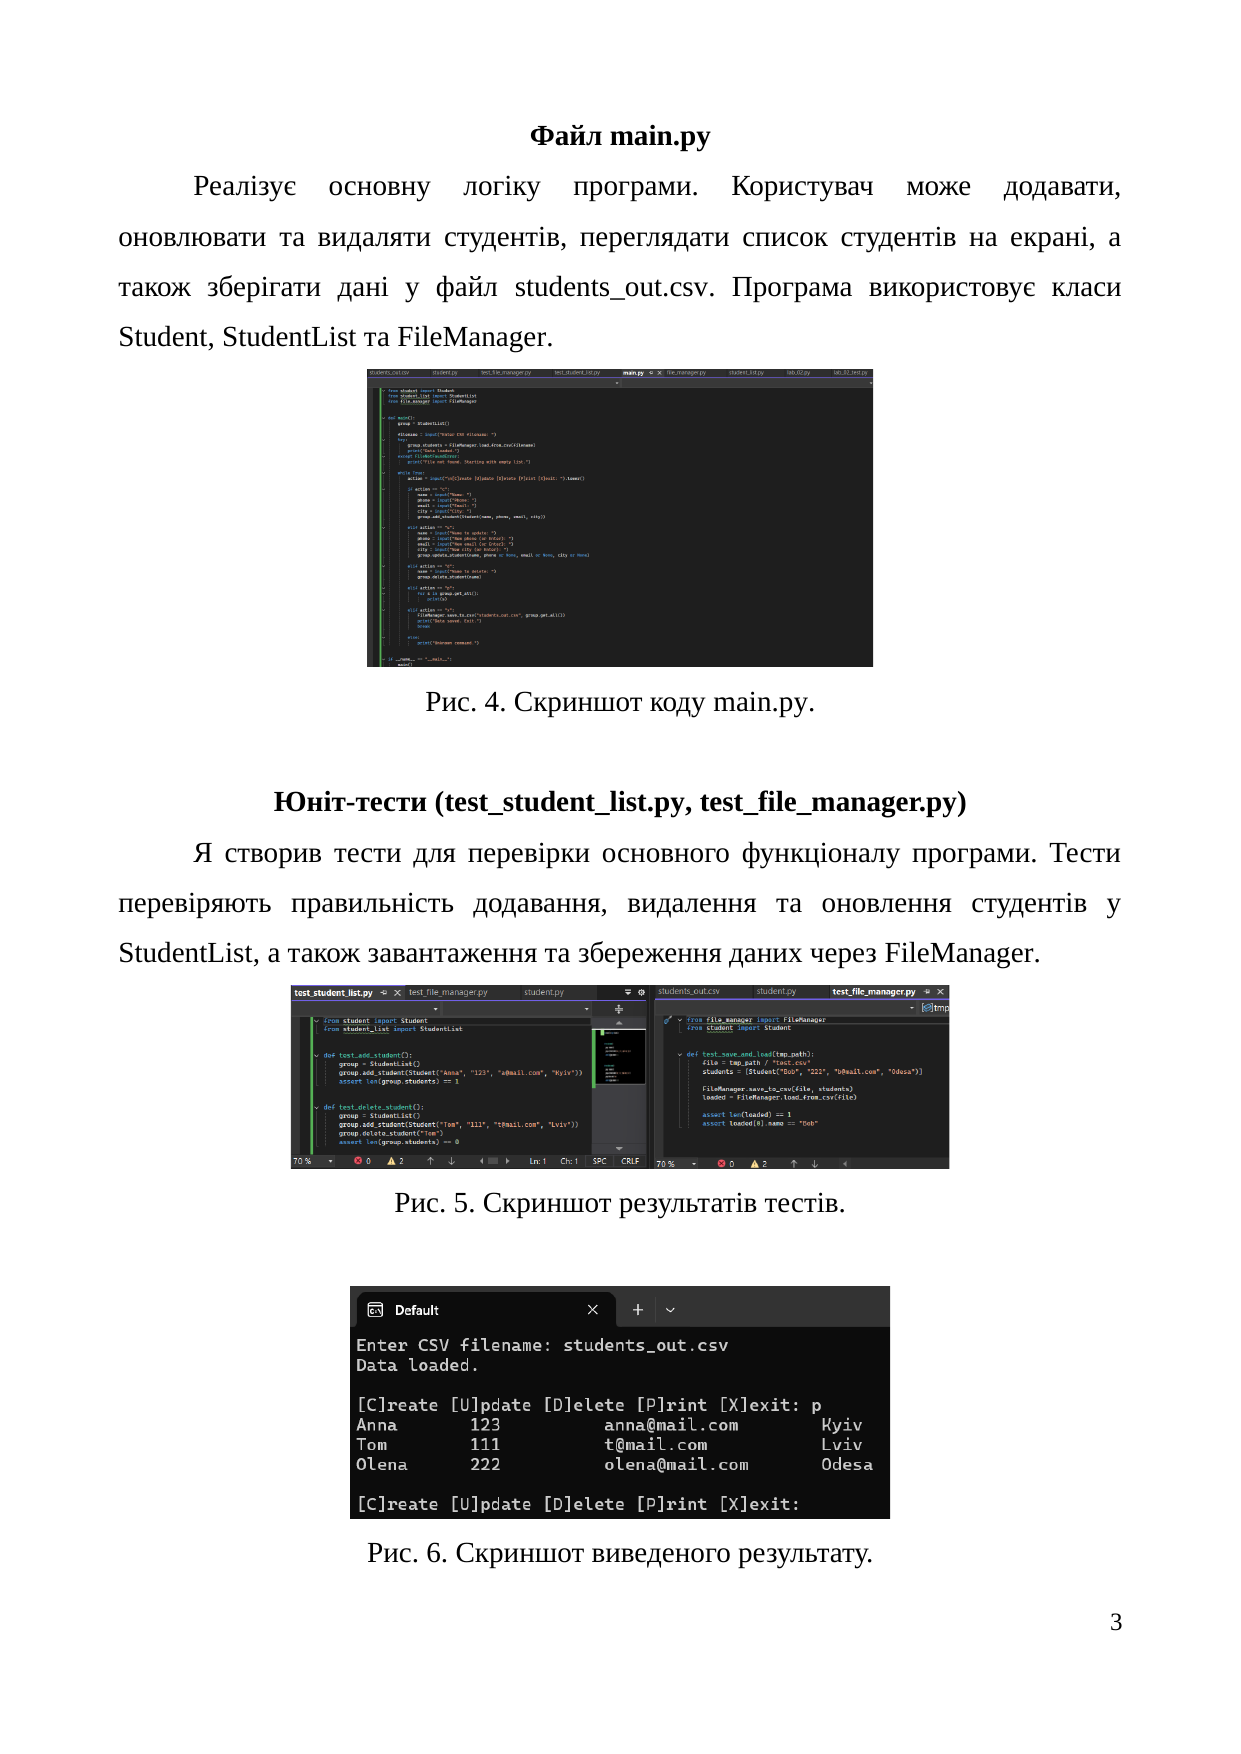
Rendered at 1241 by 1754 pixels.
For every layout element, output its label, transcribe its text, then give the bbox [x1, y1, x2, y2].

picture [290, 985, 950, 1169]
text Реалізує основну логіку програми. Користувач може додавати, оновлювати та видаляти студентів, переглядати список студентів на екрані, а також зберігати дані у файл students_out.csv. Програма використовує класи Student, StudentList та FileManager. [118, 168, 1122, 353]
text Я створив тести для перевірки основного функціоналу програми. Тести перевіряють правильність додавання, видалення та оновлення студентів у StudentList, а також завантаження та збереження даних через FileManager. [118, 835, 1122, 969]
picture [367, 369, 874, 667]
text Юніт-тести (test_student_list.py, test_file_manager.py) [118, 784, 1122, 818]
text Рис. 5. Скриншот результатів тестів. [118, 986, 1122, 1219]
picture [350, 1286, 891, 1519]
text Рис. 4. Скриншот коду main.py. [118, 370, 1122, 717]
subtitle Рис. 6. Скриншот виведеного результату. [118, 1286, 1122, 1569]
text Файл main.py [118, 118, 1122, 152]
